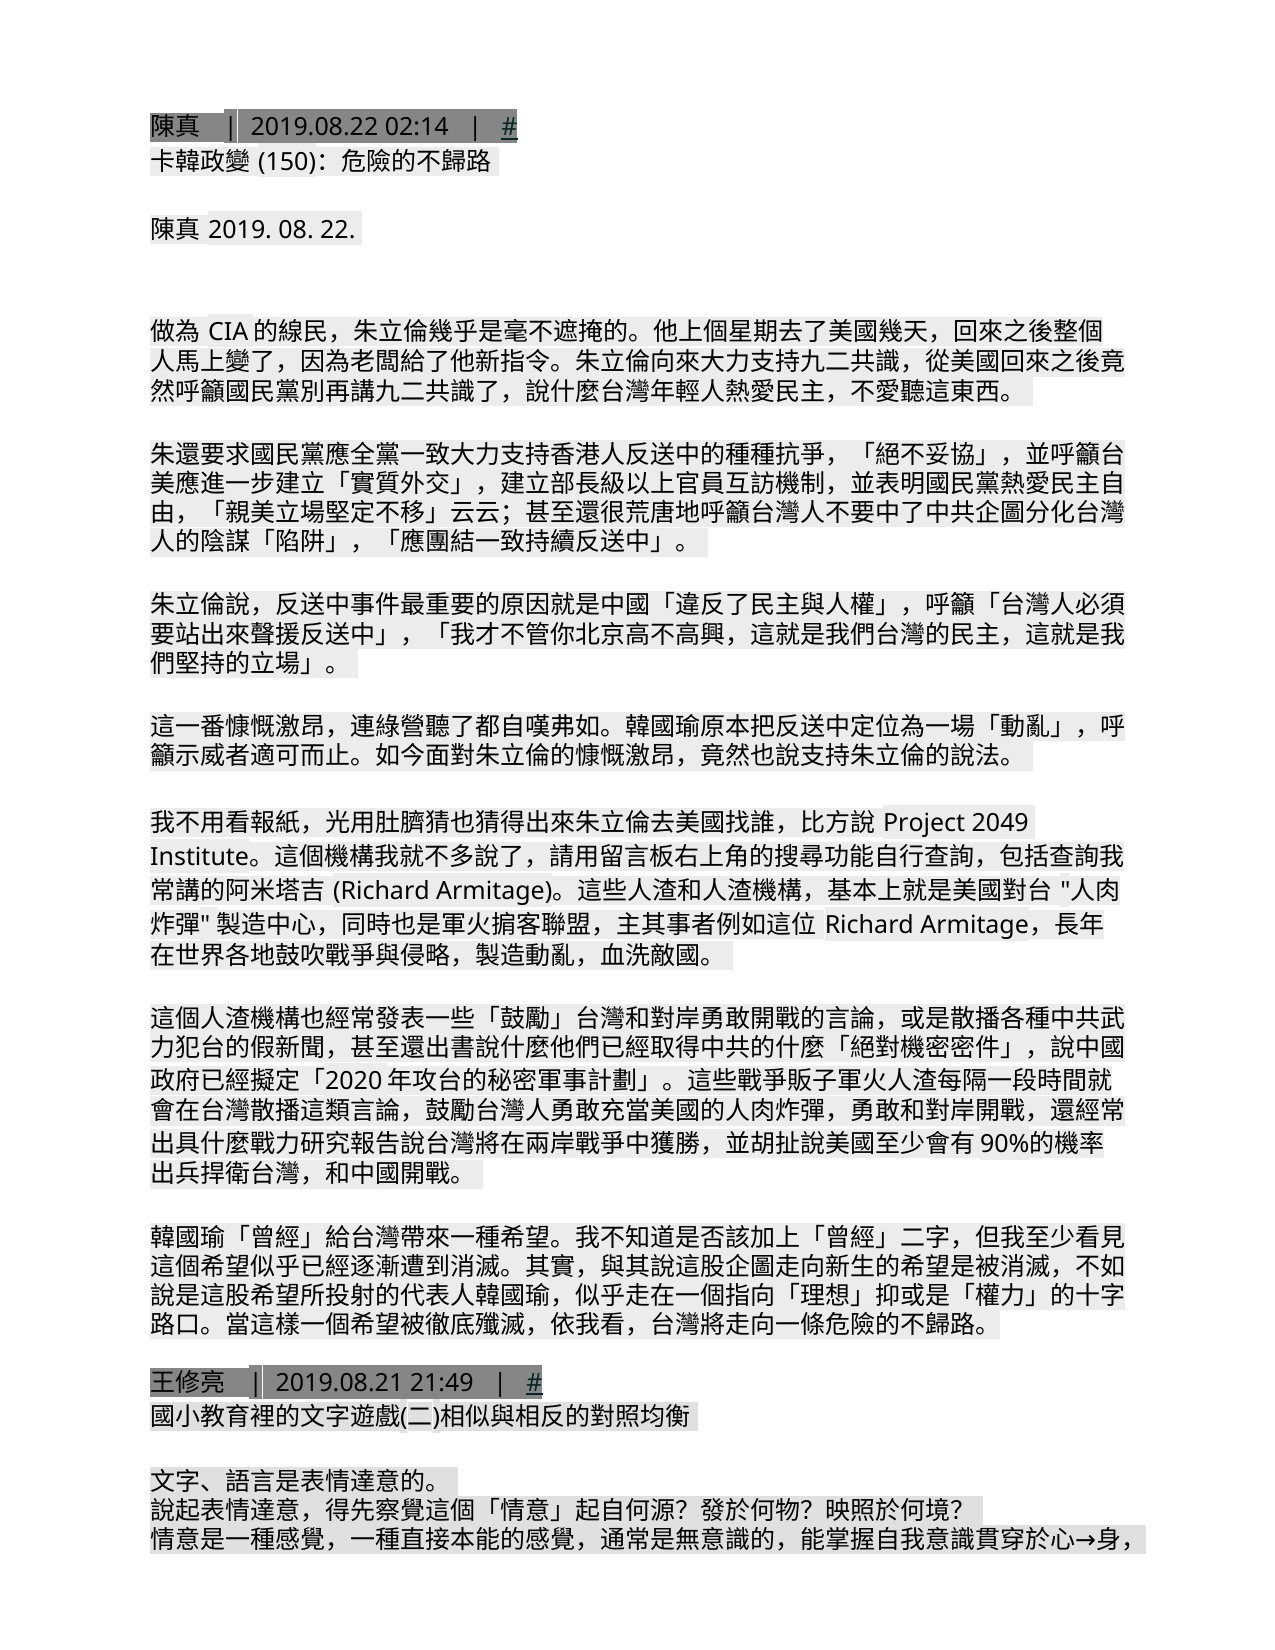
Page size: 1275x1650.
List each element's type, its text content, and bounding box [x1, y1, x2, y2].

text 王修亮 | 2019.08.21 21:49 | # [150, 1364, 1125, 1399]
text 陳真 | 2019.08.22 02:14 | # [150, 109, 1125, 143]
text 國小教育裡的文字遊戲(二)相似與相反的對照均衡 文字、語言是表情達意的。 說起表情達意，得先察覺這個「情意」起自何源？發於何物？映照於何境？ 情意是一種感覺，一種直接本能的感覺，通常是無意識的，能掌握自我意識貫穿於心→身，內→外，人→己，物→我，並能清晰的列其脈絡，是國小文字課程的基礎學習。 到了群性發展時則是反過來，觀人之表象以推人之內心。 不論是時間連續性的「視其所以，觀其所由，察其所安。人焉瘦哉？」 還是直觀性的「存乎人者，莫良於眸子；眸子不能掩其惡。胸中正，則眸子瞭焉；胸中不正，則眸子眊焉。聽其言也，觀其眸子，人焉廋哉？」 聽其言查其行觀其貌，若是沒有從自身經驗做過練習，群性的反推學習幾乎是不可能的。但是僅以自身經驗反推他人，又會因為經驗單一而導致狹隘。 舉個例子來說：所謂的「以小人之心度君子之腹」，就是指小人以自我經驗去觀察群體，認為大家都會和自己一樣貪婪小氣，所以提防的不得了。這還是有自覺的，有思想的。還有的小人會認為大家都笨得看不出來自己的貪婪小氣，不知道別人只是不想或無法跟他計較，佔了便宜還洋洋得意，這就是沒有自知自覺。 「可逝也，不可陷也」的君子，並不是天賦聰敏，自然就能避免陷害，而是「學思」的功夫做得好，從文史生活中吸取大量的間接經驗與反省，才能避免愚騃。 風生於地，起於青萍之末，細微得不易察覺。自我意識也是如此，我們因為甚麼原因而堅持一種價值？唾棄一種概念？愛一個黨派？恨另外一個國家？很難追本探源，追探到的往往不是道理，而是模糊的失憶。 「人一X，腦就殘。」「人生病了就要吃藥！」 這都是很好的例子。 自知自覺畢竟是不容易的，依賴的就是「學思」與「反省」。才能跳脫一己個性的束縛，多元擴張、加深加廣對自我與群體的觀察認知能力。這是整個小學的目的，以後慢慢說來。 如何能讓剛入學的孩子開啟心智，發現自己其實是由外形所受引動內情之感，而內在情受又會依照某種程序表現於外在，內在本質的情受又因何需要文飾，才好「文質彬彬」均衡的表達？這需要一點技巧來引動，引動「情意所感」「情意所發」的脈絡。 「外」在五官的「形」很容易察知，五官的「感」也就是眼耳鼻舌身，色聲香味觸。非常具體，非常知識，但是因為太具體了，孩子的記憶也會鮮明深刻。若是從外形認知反覆的提示「感」，這是紅色啊！很堅硬啊！很香啊！孩子的思考脈絡很快就只剩下「知識性情受」。 可情受所感從來不是知識，「感」是極為個性的內在觸動，無善無惡，無是無非。孩子不會因為一個有趣的玩具不屬於自己就不想得到他。「想得到」是自然本能，「是不是屬於我」是之後透過人文學習才建立的概念與修飾。 「想得到」是誠意。 「是不是屬於我」是正心。 所以我通常不會從五官的感受直接切入情意，而是找個方法觸動那個「不知不覺」的「意」，正因為不知不覺，所以發現的剎那，才會震驚而恍然，「情意知覺」需要的就是那個難以言喻的恍然剎那，才夠深刻。 談到這裡，不得不另行說明一個教育根本的概念： 人格養成的課程不可能只針對一個項目進行專門學習，例如我所談論的文法系列，這只是一種「紙上談兵」，刻意針對文字、語詞、句型、解析、段落等等分門別類釐清其技巧與知識，這並不是真實的正常課程，僅針對教師家長相互交流。 將語文課程撕裂為閱讀、作文、文法、說話等等項目，就像將一個人撕裂成身體與心靈，身體還再撕裂成皮肉、內臟、骨骼、血脈，心靈還撕裂成理性與感性。 人格是一個整體，語文也是一個整體，視各種情境的需要，在不同時空學生中應用。 某些項目或許佔的比例較重，或是採用某種形式切入，但這些只是權變，作為教育核心的「人格」一直貫穿於課程內，簡單講就是「忠恕」，執中於己心之反省，推析於彼心之如同。 所以所謂的課綱本需要有這種大観的貫徹能力。 能力指標本身切割得太明確太細碎，知識的需求就會太狹隘而限定，反而成為一種撕裂，這樣的撕裂同時也是一種綑綁與僵化，將教師綑綁成傳遞知識技能的工具，而不是使用工具帶領學生創意的人。 「君子之德風，小人之德草，草行風上，必偃。」即使在沒有正式學校的歷史年代，教育可以有各種形式，但就是不能缺乏了大觀與創意。無拘無束、寓教於樂的民間戲曲、說唱、傳奇，形式不同，人格是一體的，以歷史的脈絡深浸民心，不知不覺者得其模範，自知自覺者得其思考，維繫著群的穩定。 要尋回教育的本質當然不容易。 如果教師沒有課程綱要的大觀能力，教師需要再教育，這並不難，教師在智能上都是菁英，只是因為政策而呆滯了，慵懶了，放棄了，並不是沒有思考能力。 如果教師擁有大觀與創造能力，政府就不該刻意束縛。 即使是希求教師能體諒國家狀態，強調某些教育的變通，那也該在「國民教育」的法規上和教師們明辯深察，確立共識。以期國民能在教育下逐層達到「自知自覺」。 一個沒有大觀創意的教師，表示其本身就缺乏自知自覺，又怎可能引導出國民的自知自覺？而教育出整群只能聽風向行事，人格切割破碎，毫無思考脈絡的國民，最終形成的只是一群盲動的本能群體，這種國家即使另立菁英學校，菁英也無法控制得了絕大多數的本能盲動群體。要不就是不斷向內在決口淹潰的脆弱堤防，要不就是不斷承受外辱的侵蝕，國家在百年之內就會出現充塞著戰亂與混亂，奪權與被奪權的徵兆。 所以我的實務課程從來不會只有一個課程目標，後面貫穿的都是人格。 一個詞義的學習，當下效果是相對性思考，最終目的仍然是人格整體的知覺。 實物比圖片的效果好，但是實物有其限制，不太方便運送，例如整棵大樹。通常我會因為整體學習而使用植物和種子。在國小初始的課程來說，「想」與「思」是誠意、正心的啟蒙，用樹木和種子是非常合適的材料。當然我也用過別的方式，例如一條曲線的意義，但這比較適合年紀稍長的人，高年級學生，低年級還是動物植物素材好。 種子的撿拾幾乎沒有爭議，即使在國家公園，為了教學申請幾顆種子也是合法合理的事。樹本身的需求在都市很麻煩，如果校園環境有結了不同果實的各種植物當然甚佳，再不，能有許多植物、果實盆栽也不錯。 「折枝」看狀況，活生生的折枝我都先和學生們商量，也同時向大樹商借，這情境很微妙，還連結著相關的情境探討： 「大樹是否值得為此課程而犧牲一小段樹枝？」 「動物呢？為甚麼？」 「教育到底有多重要？」 「怎樣能完成理性與感性的商借？」 等等學習，關係著人與環境的關係，這部分需要先有思想能力的基礎，否則難以討論，所以「折枝」的商借，我不會放在國小一年級，至少都要到三年級，開始進行人與他人、環境的整體結構時。 切花比較沒有爭議，但是仍然有某些探討，一個已經在社會成形的、貌似正常的植物種植與買賣行為，寵物的繁殖與買賣行為，在學習中還牽涉到哪些價值觀的轉換？這我比較會放在二年級「朋友」「內外親情與友情」的部分，來探討人與萬物之情，所以我也不會在一年級用切花。 撿來的枯枝與種子是我在都市最常使用的，爭議性最低，如果是連著種子的枯枝最好，這需要多方收集，我有機會就會向相關的朋友討來，春末夏初颱風將來，鄉市公所修剪路樹時是不錯的機會(路樹該如何修剪是另一種討論)。當然這又涉及到「教師是否熟悉課綱與一脈而下的實務課程」，所以日常才能敏銳的發現「這裡有哪個年段哪種課程的教材！快收集起來留著用！」 教師的腦袋裡難免有一個不小的空間，充斥著教材收集與資訊結構。 我有一塊颱風時倒木的樟樹連皮切片，有一塊垃圾堆撿來的菊花木切片，還有一堆幾十年來收集的各種種籽，相當好用，用了十幾二十年，要很小心保藏，否則會被白蟻類吃掉。 我會請學生觀察樟木片，不是請他摸摸嗅嗅，而是先請他「看」「想」。 「他從哪裡來的？我以前見過嗎？」 生命的根源與歷史，當然難免一些學生巴拉巴拉獎一堆有關樟樹的知識。所以我會先行打預防針：「請說你親身經驗喔！真是自己親自看見的。你對他的感情，你怎樣喜歡或不喜歡。」 「那是很高大的樹啊！我見過他青翠的葉子。」 「我在那樣的大樹下乘過涼。」「我在那樣的樹皮裂縫裡看過螞蟻。」 自我的經驗與樹的關係，這樣，「情意」開始現形。 「想」，木，目，心。 「你用眼睛看到這塊木，你心裡想的是甚麼情感？」 這是「想」。 「為甚麼會這樣想？你以前有看過，所以有這種經驗，每個人經驗不同，想的會一樣嗎？」 「看的是外在，外在的木和外在的眼睛，可是你的『想』從哪裡出來？」 先解析出「想」的線形脈絡。 我會挑選一些非常特殊的植物種子引起孩子們的驚奇，他們會發出「哇！」的驚嘆聲。我會立刻提問：「那一聲『哇』的當下，你心中有甚麼想嗎？」 通常在討論之後，孩子會發現「沒有甚麼想，就不知不覺『啊』出來了，然後才會想到好好玩、好有趣、好可愛。」 教師要引導出來的體會就是「不知不覺」啊！才能讓孩子們明白甚麼叫「知覺」。 「無思無想就表現出來的感受是很特別的情感，很真誠，很直接，你想，所有的人有沒有這種情感呢？古代人有沒有？第一次聽到巨大的驚蟄？第一次看到熱烈的森林大火？你怎麼形容這種感受？孔子給他一個形容：『誠意』。所以，人的感受常常是從不知不覺開始的，你以前有發現這種不知不覺嗎？接著你會想甚麼？再接著呢？」 「這個好可愛！」 「我好想要一個！」 「可以給我一個嗎？這有好多。」 「你們剛剛的的誠意是很直覺的情感，想要一個，已經開始『想』了喔！你們的『想』是很好的，自然而然的，可是你們認為，老師怎樣『想』？別的教室裡的學生怎樣『想』？種子怎樣『想』？可以每位教師每次上一個班級的課，就把種子都送給學生嗎？那需要多少樹的種子？樹，可以無限制的一直把種子送給人類收藏嗎？如果只給你？別人會怎樣？如果種子都消失了，世界上的植物會怎樣？動物和人類會怎樣？你會怎樣？」 種子種在田裡，抽芽展枝，往各種方向生長，孩子們在討論中，明白當兩個以上不同的「想」碰撞在一起時，彷彿種下了不同的種籽，「思」出不同的發展。 人當然可以享受自我的「想」，那是誠意所發。 當群想並列時，就需要思考多元的方向，選擇最均衡的那一個。 不一定偏向自我，也不一定偏向群體，「思想」是相對群己兩個極端的自由與拘束，自己需要探索均衡，依賴經驗之下的自我選擇，並且甘願承受選擇的後果。 思想當然也可以完全只在自我內運轉，但是在國民教育裡，在群性教育裡，感受之想，可以自由自在，思，屬於學的一部份，連結著實踐，所有的實踐必然與外界有關，無法不觸及群體。 「學而不思則罔，思而不學則殆。」 由學而思，這是「正心」。 教師只引導思想，不給答案，答案是孩子自我的選擇，未來累積成他的自我價值。教育只能教導選擇，不能也無法填塞價值。兩者必然二選一，給價值就失去思考，給思考就不可能強迫價值，當教育奢望兩者齊備時，產出的就是扭曲的機器或魔獸，無智慧無變通的效忠或無窮的叛亂。 「扣其兩端而竭焉。」 思想是兩端，兩端的探索看似是非題，其實並非二選一，而是從兩端是非逐漸拉近的均衡。 不僅僅是「是非」「對錯」這麼明確的日常兩端，「悲歡」「離合」「行止」「坐臥」也是兩端，在真實的生活裡，孩子們如何從經驗理解其各自的情境，如何說明、判斷情境中的運用？如何在不同的情境選擇均衡？ 「喜悅」「憤怒」「善良」「邪惡」是另一種兩端，外在動作與內在情意的兩端，內如何形於外？有需要強烈表達的情境嗎？還是不論如何都必須忍耐？ 相似與相反的認識與對照，並非僅是「相似詞」「相反詞」在考試卷或作業上的知識，而是最基礎的解析與生活運用。同樣的學習，在不同的目的：知識或人格學習目的下，教師進行的引導方式完全不同。 這是教師的整體大觀能力，設計與實踐課程的能力，專業能力。 沒事時和孩子玩玩語詞的對照與比較吧！問問他的選擇與均衡何在。無須灌輸他道理，只用生活情境向他提問，讓他明白感知的情意何所自來？後果的產生可能如何？自我選擇後如何擔負？ 這樣的討論當然是容易太過嚴肅的，我在教室裡也不會如此急迫，在思與想的探討之後，我會以「對對子」的方式玩起詞語遊戲。 「光明，光和明很相似，有甚麼差別呢？來自哪兩端？光明這個詞，又和哪一個詞是相對的兩端？」 「黑暗」嗎？黑暗的甚麼東西呢？黑暗的心？那光明的是甚麼？光明的情！ 黑暗的邪惡之心，光明的善良之情。 黑暗一定邪惡嗎？光明一定善良嗎？為甚麼？ 黑暗的善良之心，光明的邪惡之情。有甚麼情境經驗、歷史經驗相對照嗎？例如黃帝殺死了刑天？ 那中間有甚麼可能的光明與黑暗？人和人相處，有可能絕對的光明與黑暗嗎？你從來都只有光明，沒有過黑暗之心嗎？ 我們會單純的屬於邪惡或善良嗎？ 怎樣定位我這個人？ 藍天白雲，可不可以呢？ 黑水碧山？ 不同的色彩景觀，引起怎樣不同的感受？ 誠意與正心，啟蒙的起點，想與思，身與心，兩端之間的均衡選擇。 [150, 1399, 1125, 1554]
text 卡韓政變 (150)：危險的不歸路 陳真 2019. 08. 22. 做為 CIA的線民，朱立倫幾乎是毫不遮掩的。他上個星期去了美國幾天，回來之後整個人馬上變了，因為老闆給了他新指令。朱立倫向來大力支持九二共識，從美國回來之後竟然呼籲國民黨別再講九二共識了，說什麼台灣年輕人熱愛民主，不愛聽這東西。 朱還要求國民黨應全黨一致大力支持香港人反送中的種種抗爭，「絕不妥協」，並呼籲台美應進一步建立「實質外交」，建立部長級以上官員互訪機制，並表明國民黨熱愛民主自由，「親美立場堅定不移」云云；甚至還很荒唐地呼籲台灣人不要中了中共企圖分化台灣人的陰謀「陷阱」，「應團結一致持續反送中」。 朱立倫說，反送中事件最重要的原因就是中國「違反了民主與人權」，呼籲「台灣人必須要站出來聲援反送中」，「我才不管你北京高不高興，這就是我們台灣的民主，這就是我們堅持的立場」。 這一番慷慨激昂，連綠營聽了都自嘆弗如。韓國瑜原本把反送中定位為一場「動亂」，呼籲示威者適可而止。如今面對朱立倫的慷慨激昂，竟然也說支持朱立倫的說法。 我不用看報紙，光用肚臍猜也猜得出來朱立倫去美國找誰，比方說 Project 2049 Institute。這個機構我就不多說了，請用留言板右上角的搜尋功能自行查詢，包括查詢我常講的阿米塔吉 (Richard Armitage)。這些人渣和人渣機構，基本上就是美國對台 "人肉炸彈" 製造中心，同時也是軍火掮客聯盟，主其事者例如這位 Richard Armitage，長年在世界各地鼓吹戰爭與侵略，製造動亂，血洗敵國。 這個人渣機構也經常發表一些「鼓勵」台灣和對岸勇敢開戰的言論，或是散播各種中共武力犯台的假新聞，甚至還出書說什麼他們已經取得中共的什麼「絕對機密密件」，說中國政府已經擬定「2020年攻台的秘密軍事計劃」。這些戰爭販子軍火人渣每隔一段時間就會在台灣散播這類言論，鼓勵台灣人勇敢充當美國的人肉炸彈，勇敢和對岸開戰，還經常出具什麼戰力研究報告說台灣將在兩岸戰爭中獲勝，並胡扯說美國至少會有90%的機率出兵捍衛台灣，和中國開戰。 韓國瑜「曾經」給台灣帶來一種希望。我不知道是否該加上「曾經」二字，但我至少看見這個希望似乎已經逐漸遭到消滅。其實，與其說這股企圖走向新生的希望是被消滅，不如說是這股希望所投射的代表人韓國瑜，似乎走在一個指向「理想」抑或是「權力」的十字路口。當這樣一個希望被徹底殲滅，依我看，台灣將走向一條危險的不歸路。 [150, 143, 1125, 1339]
